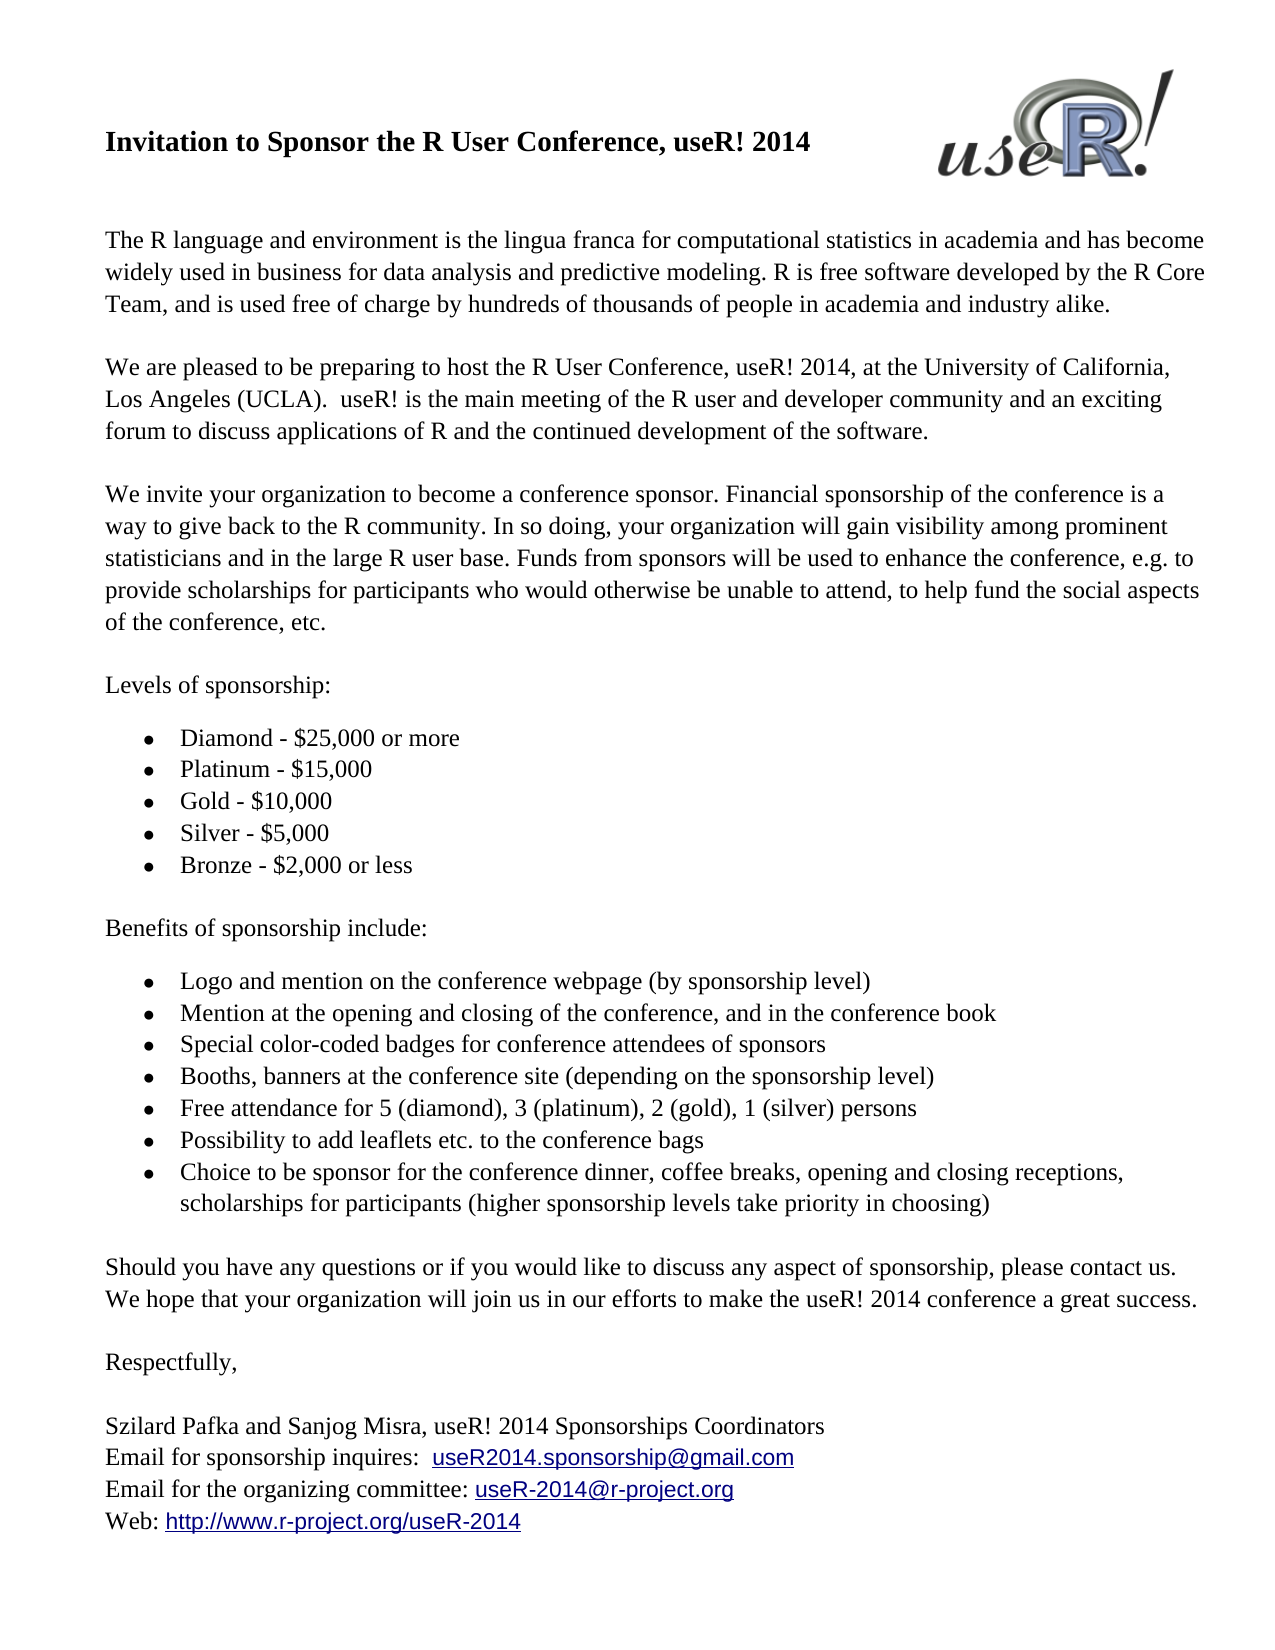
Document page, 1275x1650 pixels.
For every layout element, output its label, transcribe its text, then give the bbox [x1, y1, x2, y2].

list Platinum - $15,000 [142, 756, 1206, 783]
list Choice to be sponsor for the conference dinner, coffee breaks, opening and closing receptions, scholarships for participants (higher sponsorship levels take priority in choosing) [142, 1158, 1206, 1217]
text Should you have any questions or if you would like to discuss any aspect of sponsorship, please contact us. We hope that your organization will join us in our efforts to make the useR! 2014 conference a great success. [105, 1253, 1206, 1312]
text We are pleased to be preparing to host the R User Conference, useR! 2014, at the University of California, Los Angeles (UCLA). useR! is the main meeting of the R user and developer community and an exciting forum to discuss applications of R and the continued development of the software. [105, 353, 1206, 445]
list Diamond - $25,000 or more [142, 724, 1206, 751]
text We invite your organization to become a conference sponsor. Financial sponsorship of the conference is a way to give back to the R community. In so doing, your organization will gain visibility among prominent statisticians and in the large R user base. Funds from sponsors will be used to enhance the conference, e.g. to provide scholarships for participants who would otherwise be unable to attend, to help fund the social aspects of the conference, etc. [105, 481, 1206, 635]
text Levels of sponsorship: [105, 639, 1206, 699]
text Web: http://www.r-project.org/useR-2014 [105, 1507, 1206, 1535]
text Benefits of sponsorship include: [105, 914, 1206, 942]
list Booths, banners at the conference site (depending on the sponsorship level) [142, 1062, 1206, 1090]
text The R language and environment is the lingua franca for computational statistics in academia and has become widely used in business for data analysis and predictive modeling. R is free software developed by the R Core Team, and is used free of charge by hundreds of thousands of people in academia and industry alike. [105, 226, 1206, 318]
list Gold - $10,000 [142, 787, 1206, 815]
list Logo and mention on the conference webpage (by sponsorship level) [142, 967, 1206, 995]
text Szilard Pafka and Sanjog Misra, useR! 2014 Sponsorships Coordinators [105, 1412, 1206, 1439]
list Free attendance for 5 (diamond), 3 (platinum), 2 (gold), 1 (silver) persons [142, 1094, 1206, 1122]
list Silver - $5,000 [142, 819, 1206, 847]
list Possibility to add leaflets etc. to the conference bags [142, 1126, 1206, 1153]
list Mention at the opening and closing of the conference, and in the conference book [142, 999, 1206, 1026]
text Respectfully, [105, 1348, 1206, 1376]
text Email for the organizing committee: useR-2014@r-project.org [105, 1475, 1206, 1503]
text Email for sponsorship inquires: useR2014.sponsorship@gmail.com [105, 1443, 1206, 1471]
list Special color-coded badges for conference attendees of sponsors [142, 1031, 1206, 1058]
list Bronze - $2,000 or less [142, 851, 1206, 878]
picture [932, 63, 1180, 183]
text Invitation to Sponsor the R User Conference, useR! 2014 [105, 126, 932, 158]
